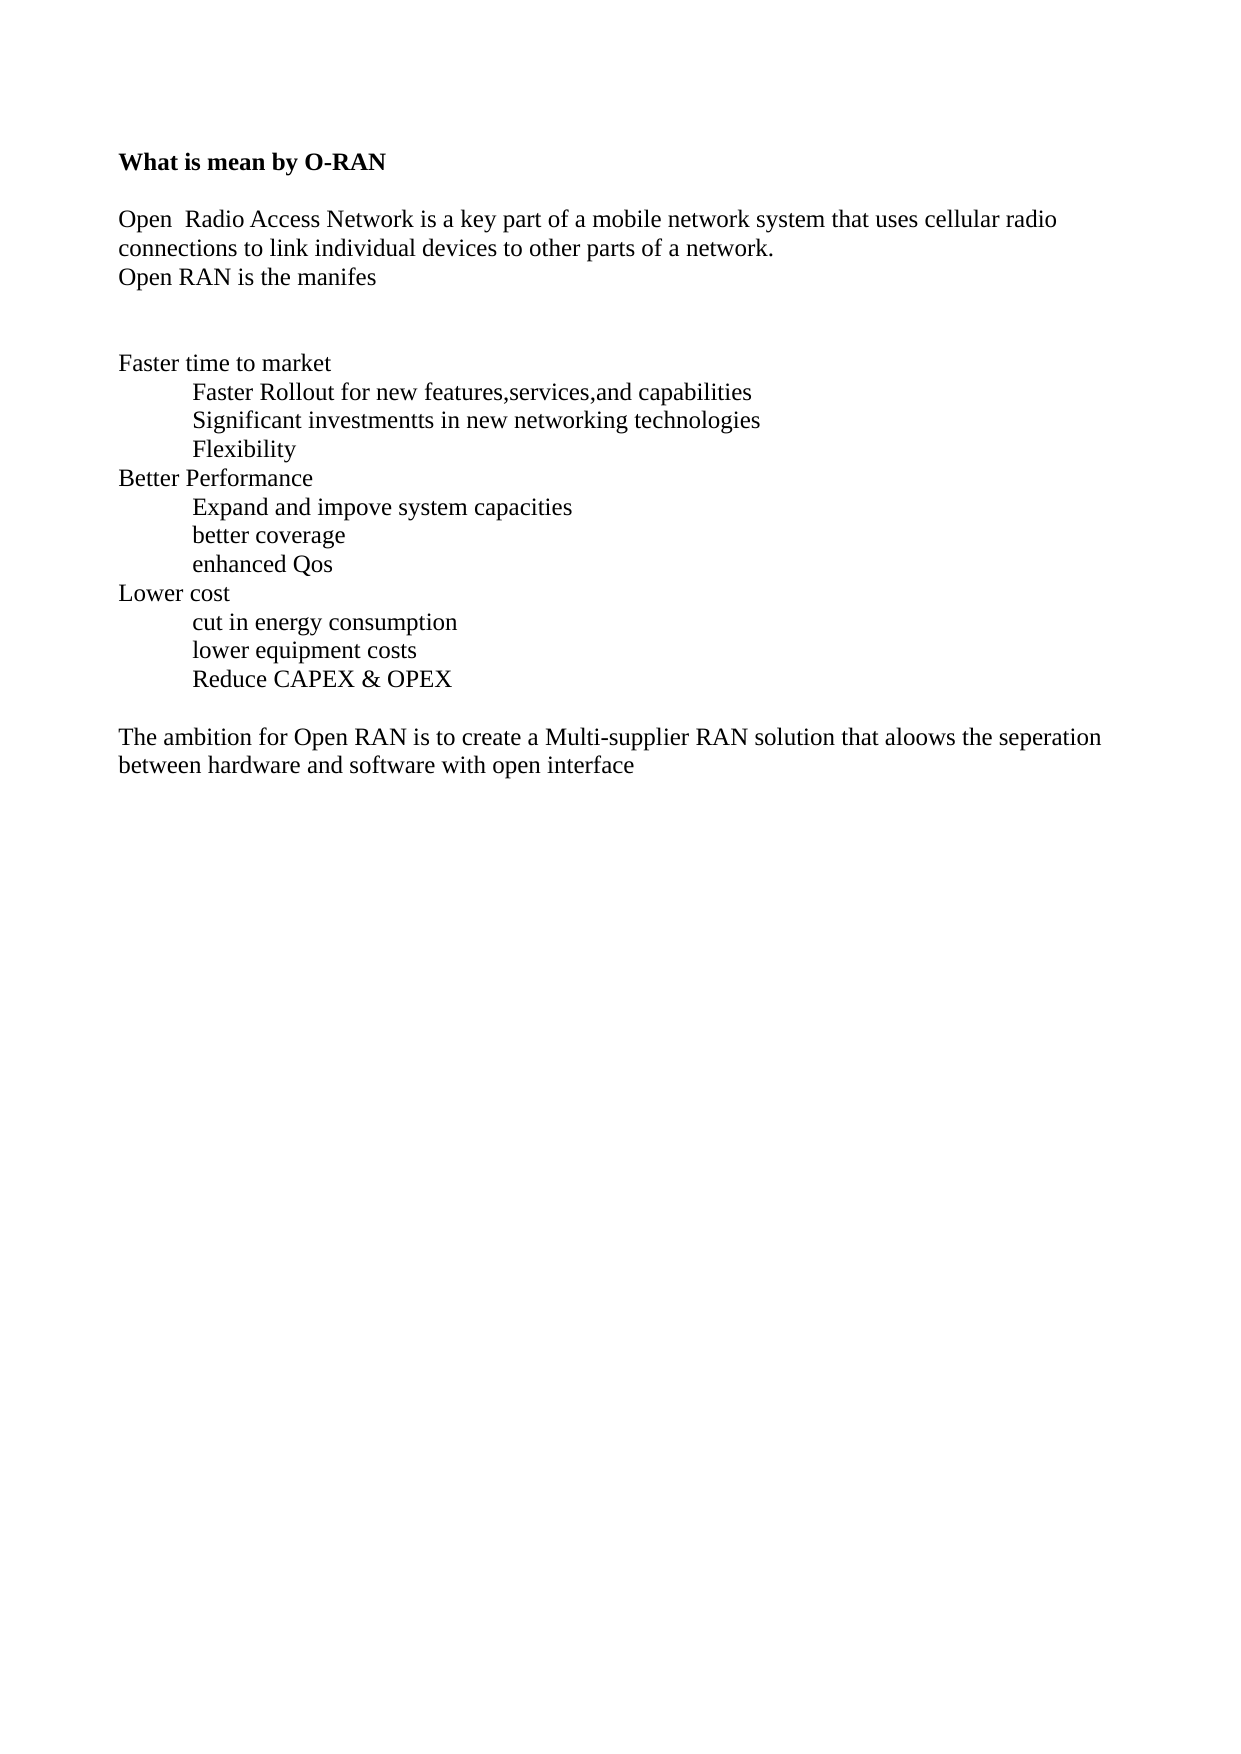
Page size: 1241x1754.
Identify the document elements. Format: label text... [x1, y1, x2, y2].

text Lower cost [118, 578, 1122, 607]
text Better Performance [118, 463, 1122, 492]
text better coverage [118, 521, 1122, 549]
text What is mean by O-RAN [118, 147, 1122, 176]
text Reduce CAPEX & OPEX [118, 664, 1122, 693]
text Open RAN is the manifes [118, 262, 1122, 291]
text Flexibility [118, 434, 1122, 463]
text lower equipment costs [118, 636, 1122, 664]
text enhanced Qos [118, 549, 1122, 578]
text Open Radio Access Network is a key part of a mobile network system that uses cellular radio connections to link individual devices to other parts of a network. [118, 204, 1122, 262]
text The ambition for Open RAN is to create a Multi-supplier RAN solution that aloows the seperation between hardware and software with open interface [118, 722, 1122, 779]
text Significant investmentts in new networking technologies [118, 406, 1122, 434]
text Faster time to market [118, 348, 1122, 377]
text Faster Rollout for new features,services,and capabilities [118, 377, 1122, 406]
text Expand and impove system capacities [118, 492, 1122, 521]
text cut in energy consumption [118, 607, 1122, 636]
